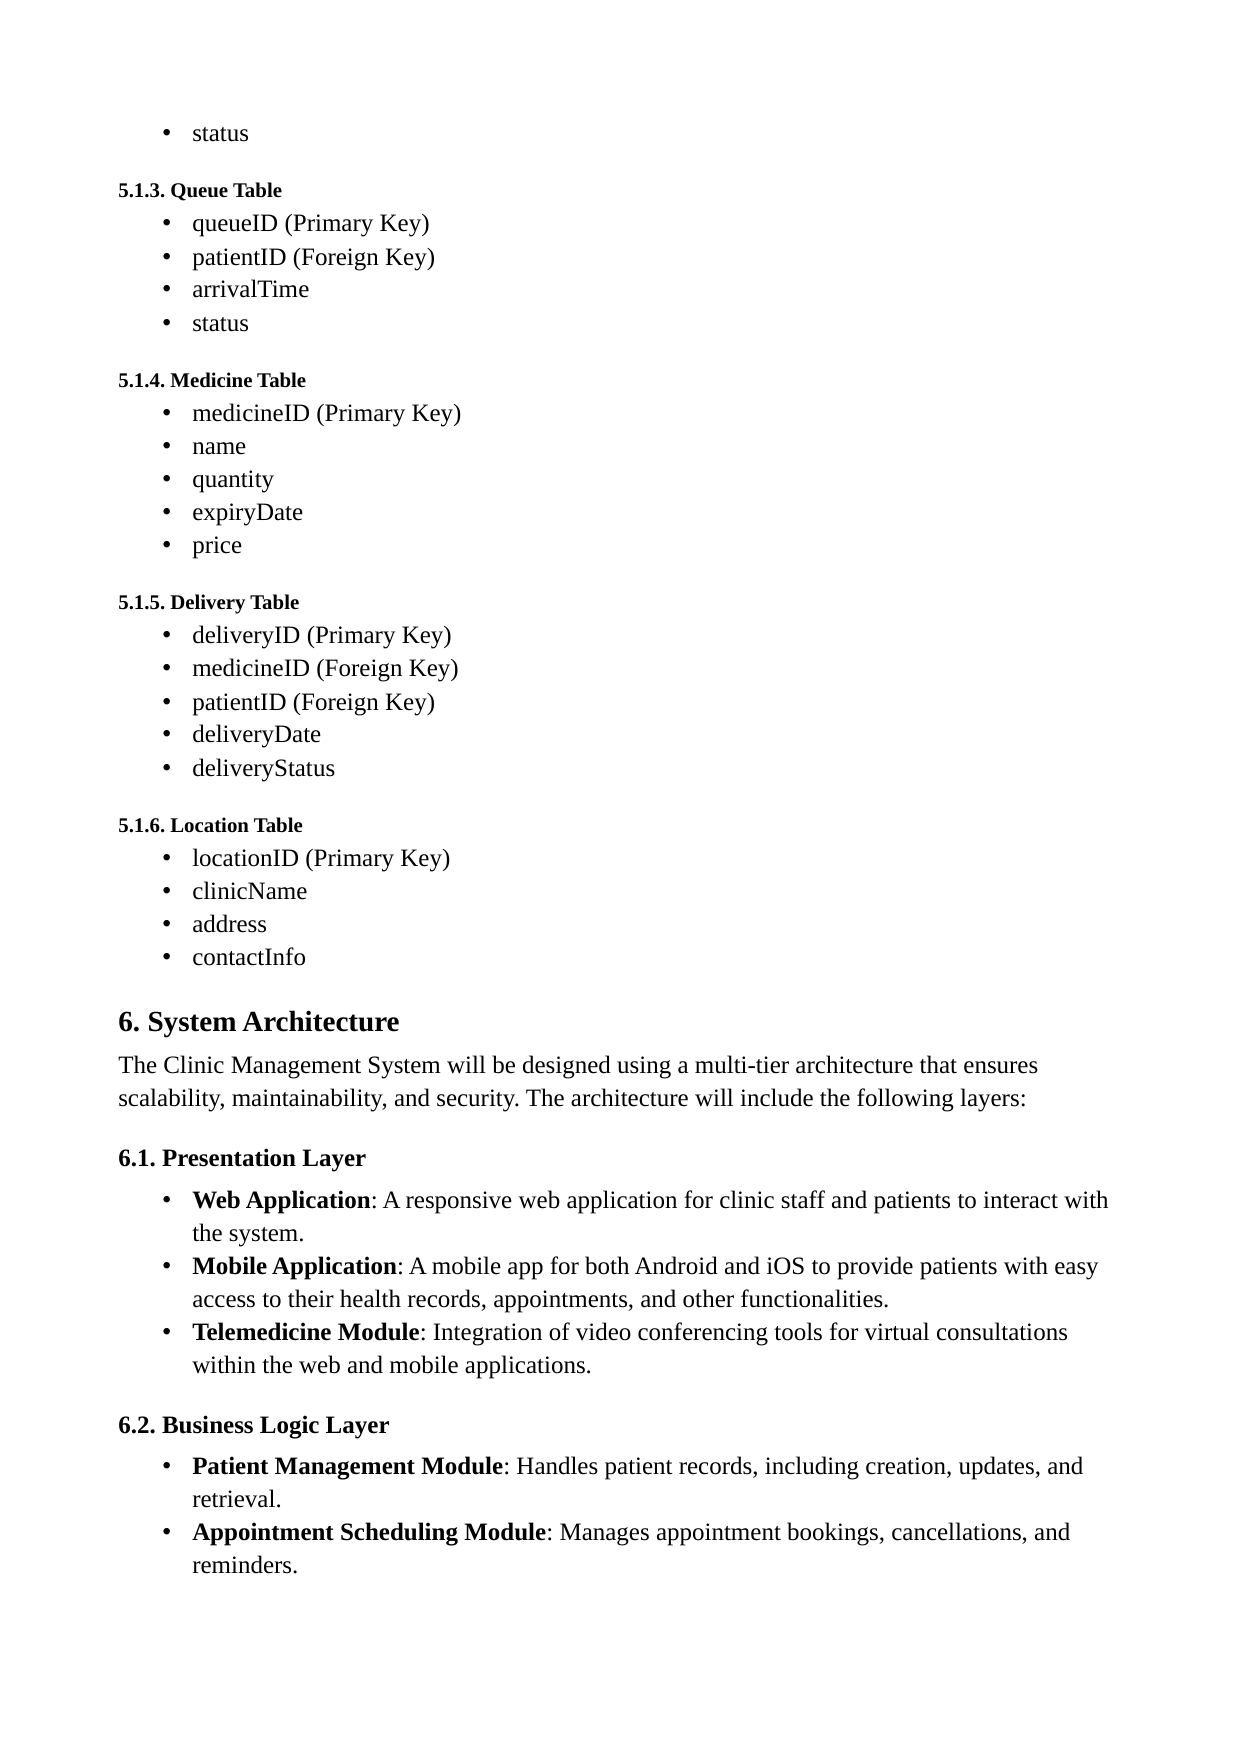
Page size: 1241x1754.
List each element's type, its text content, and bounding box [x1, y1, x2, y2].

list expiryDate [162, 497, 1122, 526]
list status [162, 118, 1122, 147]
list locationID (Primary Key) [162, 843, 1122, 872]
subtitle 6. System Architecture [118, 1004, 1122, 1038]
subtitle 6.1. Presentation Layer [118, 1143, 1122, 1172]
subtitle 5.1.6. Location Table [118, 813, 1122, 837]
list quantity [162, 464, 1122, 493]
list patientID (Foreign Key) [162, 687, 1122, 715]
list Mobile Application: A mobile app for both Android and iOS to provide patients with easy access to their health records, appointments, and other functionalities. [162, 1251, 1122, 1312]
list deliveryID (Primary Key) [162, 621, 1122, 649]
list status [162, 308, 1122, 336]
text The Clinic Management System will be designed using a multi-tier architecture that ensures scalability, maintainability, and security. The architecture will include the following layers: [118, 1050, 1122, 1112]
list medicineID (Primary Key) [162, 398, 1122, 427]
subtitle 5.1.3. Queue Table [118, 178, 1122, 202]
list Web Application: A responsive web application for clinic staff and patients to interact with the system. [162, 1185, 1122, 1246]
list deliveryDate [162, 719, 1122, 748]
subtitle 5.1.4. Medicine Table [118, 368, 1122, 392]
list deliveryStatus [162, 753, 1122, 781]
subtitle 5.1.5. Delivery Table [118, 590, 1122, 614]
list queueID (Primary Key) [162, 208, 1122, 237]
list Appointment Scheduling Module: Manages appointment bookings, cancellations, and reminders. [162, 1517, 1122, 1579]
list clinicName [162, 876, 1122, 905]
subtitle 6.2. Business Logic Layer [118, 1410, 1122, 1439]
list name [162, 431, 1122, 460]
list address [162, 909, 1122, 938]
list price [162, 530, 1122, 559]
list patientID (Foreign Key) [162, 242, 1122, 270]
list Telemedicine Module: Integration of video conferencing tools for virtual consultations within the web and mobile applications. [162, 1317, 1122, 1378]
list medicineID (Foreign Key) [162, 653, 1122, 682]
list Patient Management Module: Handles patient records, including creation, updates, and retrieval. [162, 1451, 1122, 1513]
list contactInfo [162, 942, 1122, 971]
list arrivalTime [162, 274, 1122, 303]
